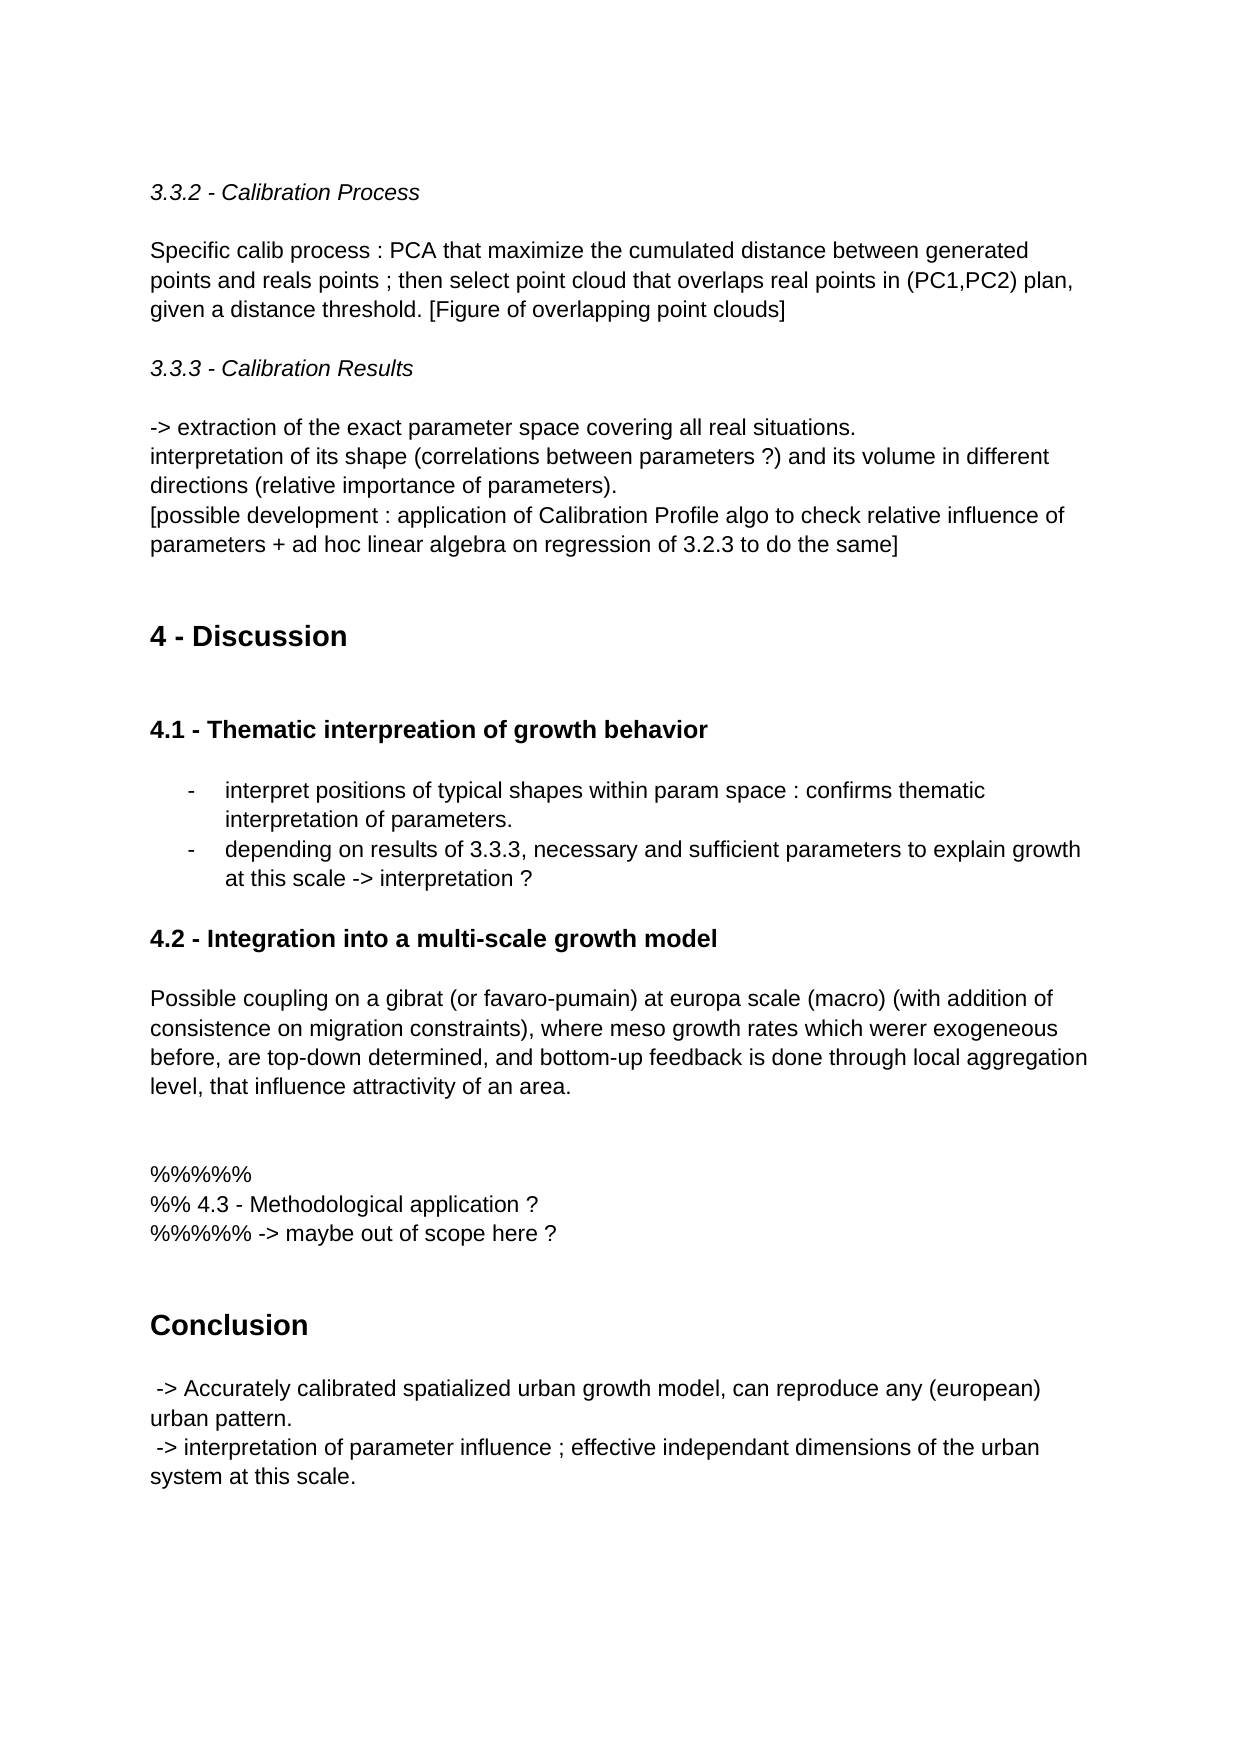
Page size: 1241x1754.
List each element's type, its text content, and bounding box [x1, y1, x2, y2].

text 3.3.2 - Calibration Process [150, 179, 1091, 205]
text 4 - Discussion [150, 620, 1091, 653]
text Possible coupling on a gibrat (or favaro-pumain) at europa scale (macro) (with addition of consistence on migration constraints), where meso growth rates which werer exogeneous before, are top-down determined, and bottom-up feedback is done through local aggregation level, that influence attractivity of an area. [150, 986, 1091, 1100]
text %%%%% -> maybe out of scope here ? [150, 1221, 1091, 1247]
text -> Accurately calibrated spatialized urban growth model, can reproduce any (european) urban pattern. [150, 1376, 1091, 1431]
text %% 4.3 - Methodological application ? [150, 1192, 1091, 1217]
text -> interpretation of parameter influence ; effective independant dimensions of the urban system at this scale. [150, 1434, 1091, 1489]
text 4.1 - Thematic interpreation of growth behavior [150, 716, 1091, 744]
text [possible development : application of Calibration Profile algo to check relative influence of parameters + ad hoc linear algebra on regression of 3.2.3 to do the same] [150, 502, 1091, 557]
list depending on results of 3.3.3, necessary and sufficient parameters to explain growth at this scale -> interpretation ? [187, 836, 1091, 891]
list interpret positions of typical shapes within param space : confirms thematic interpretation of parameters. [187, 778, 1091, 833]
text interpretation of its shape (correlations between parameters ?) and its volume in different directions (relative importance of parameters). [150, 444, 1091, 499]
text -> extraction of the exact parameter space covering all real situations. [150, 414, 1091, 440]
text Conclusion [150, 1309, 1091, 1342]
text 4.2 - Integration into a multi-scale growth model [150, 924, 1091, 952]
text %%%%% [150, 1162, 1091, 1188]
text Specific calib process : PCA that maximize the cumulated distance between generated points and reals points ; then select point cloud that overlaps real points in (PC1,PC2) plan, given a distance threshold. [Figure of overlapping point clouds] [150, 238, 1091, 322]
text 3.3.3 - Calibration Results [150, 356, 1091, 381]
